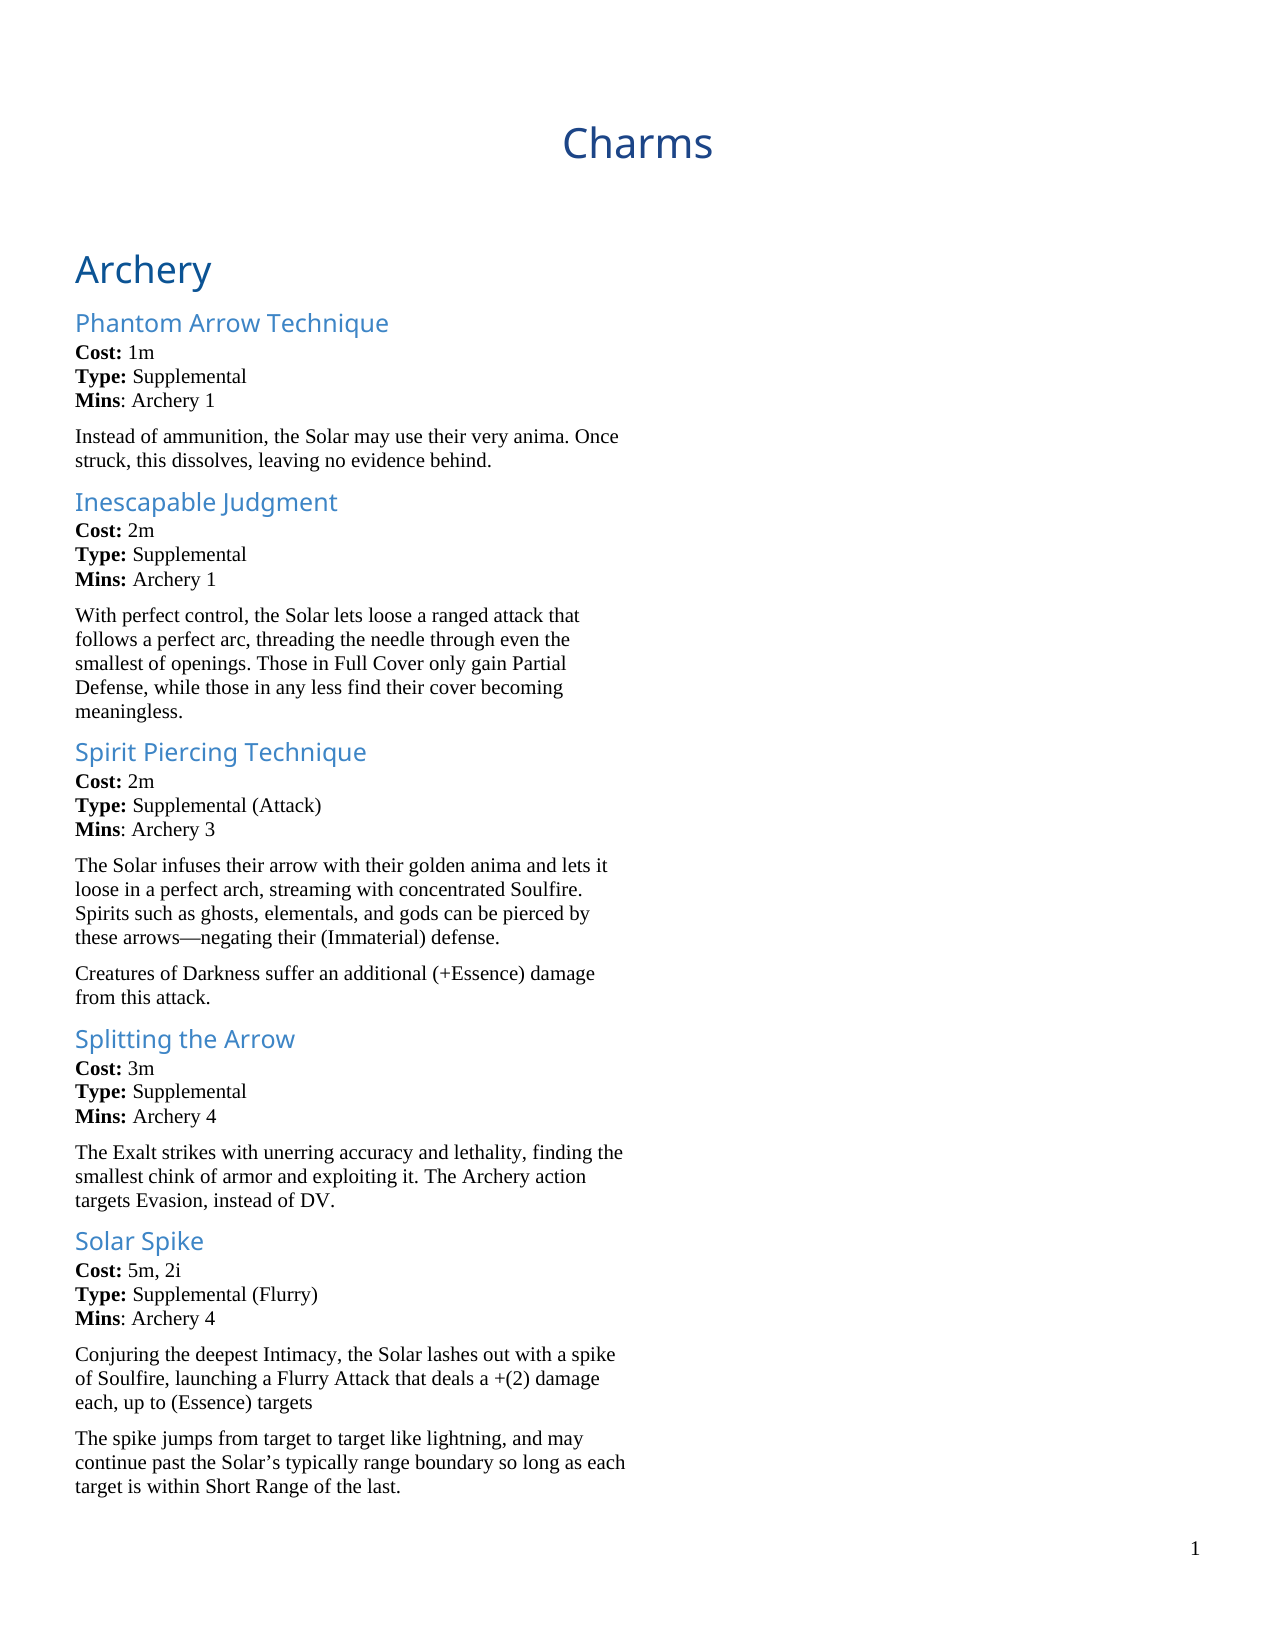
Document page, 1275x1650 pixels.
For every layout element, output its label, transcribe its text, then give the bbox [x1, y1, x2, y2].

text The spike jumps from target to target like lightning, and may continue past the Solar’s typically range boundary so long as each target is within Short Range of the last. [75, 1426, 628, 1498]
text Creatures of Darkness suffer an additional (+Essence) damage from this attack. [75, 961, 628, 1009]
subtitle Phantom Arrow Technique [75, 306, 628, 340]
text Conjuring the deepest Intimacy, the Solar lashes out with a spike of Soulfire, launching a Flurry Attack that deals a +(2) damage each, up to (Essence) targets [75, 1342, 628, 1414]
subtitle Spirit Piercing Technique [75, 735, 628, 769]
text Cost: 2m Type: Supplemental (Attack) Mins: Archery 3 [75, 769, 628, 841]
text Cost: 1m Type: Supplemental Mins: Archery 1 [75, 340, 628, 412]
text Instead of ammunition, the Solar may use their very anima. Once struck, this dissolves, leaving no evidence behind. [75, 424, 628, 472]
text With perfect control, the Solar lets loose a ranged attack that follows a perfect arc, threading the needle through even the smallest of openings. Those in Full Cover only gain Partial Defense, while those in any less find their cover becoming meaningless. [75, 602, 628, 723]
text Cost: 3m Type: Supplemental Mins: Archery 4 [75, 1055, 628, 1128]
text The Solar infuses their arrow with their golden anima and lets it loose in a perfect arch, streaming with concentrated Soulfire. Spirits such as ghosts, elementals, and gods can be pierced by these arrows—negating their (Immaterial) defense. [75, 853, 628, 949]
subtitle Splitting the Arrow [75, 1021, 628, 1055]
text The Exalt strikes with unerring accuracy and lethality, finding the smallest chink of armor and exploiting it. The Archery action targets Evasion, instead of DV. [75, 1139, 628, 1212]
text Cost: 5m, 2i Type: Supplemental (Flurry) Mins: Archery 4 [75, 1258, 628, 1330]
subtitle Inescapable Judgment [75, 484, 628, 518]
subtitle Archery [75, 243, 628, 294]
subtitle Charms [75, 114, 1200, 171]
subtitle Solar Spike [75, 1224, 628, 1258]
text Cost: 2m Type: Supplemental Mins: Archery 1 [75, 518, 628, 591]
